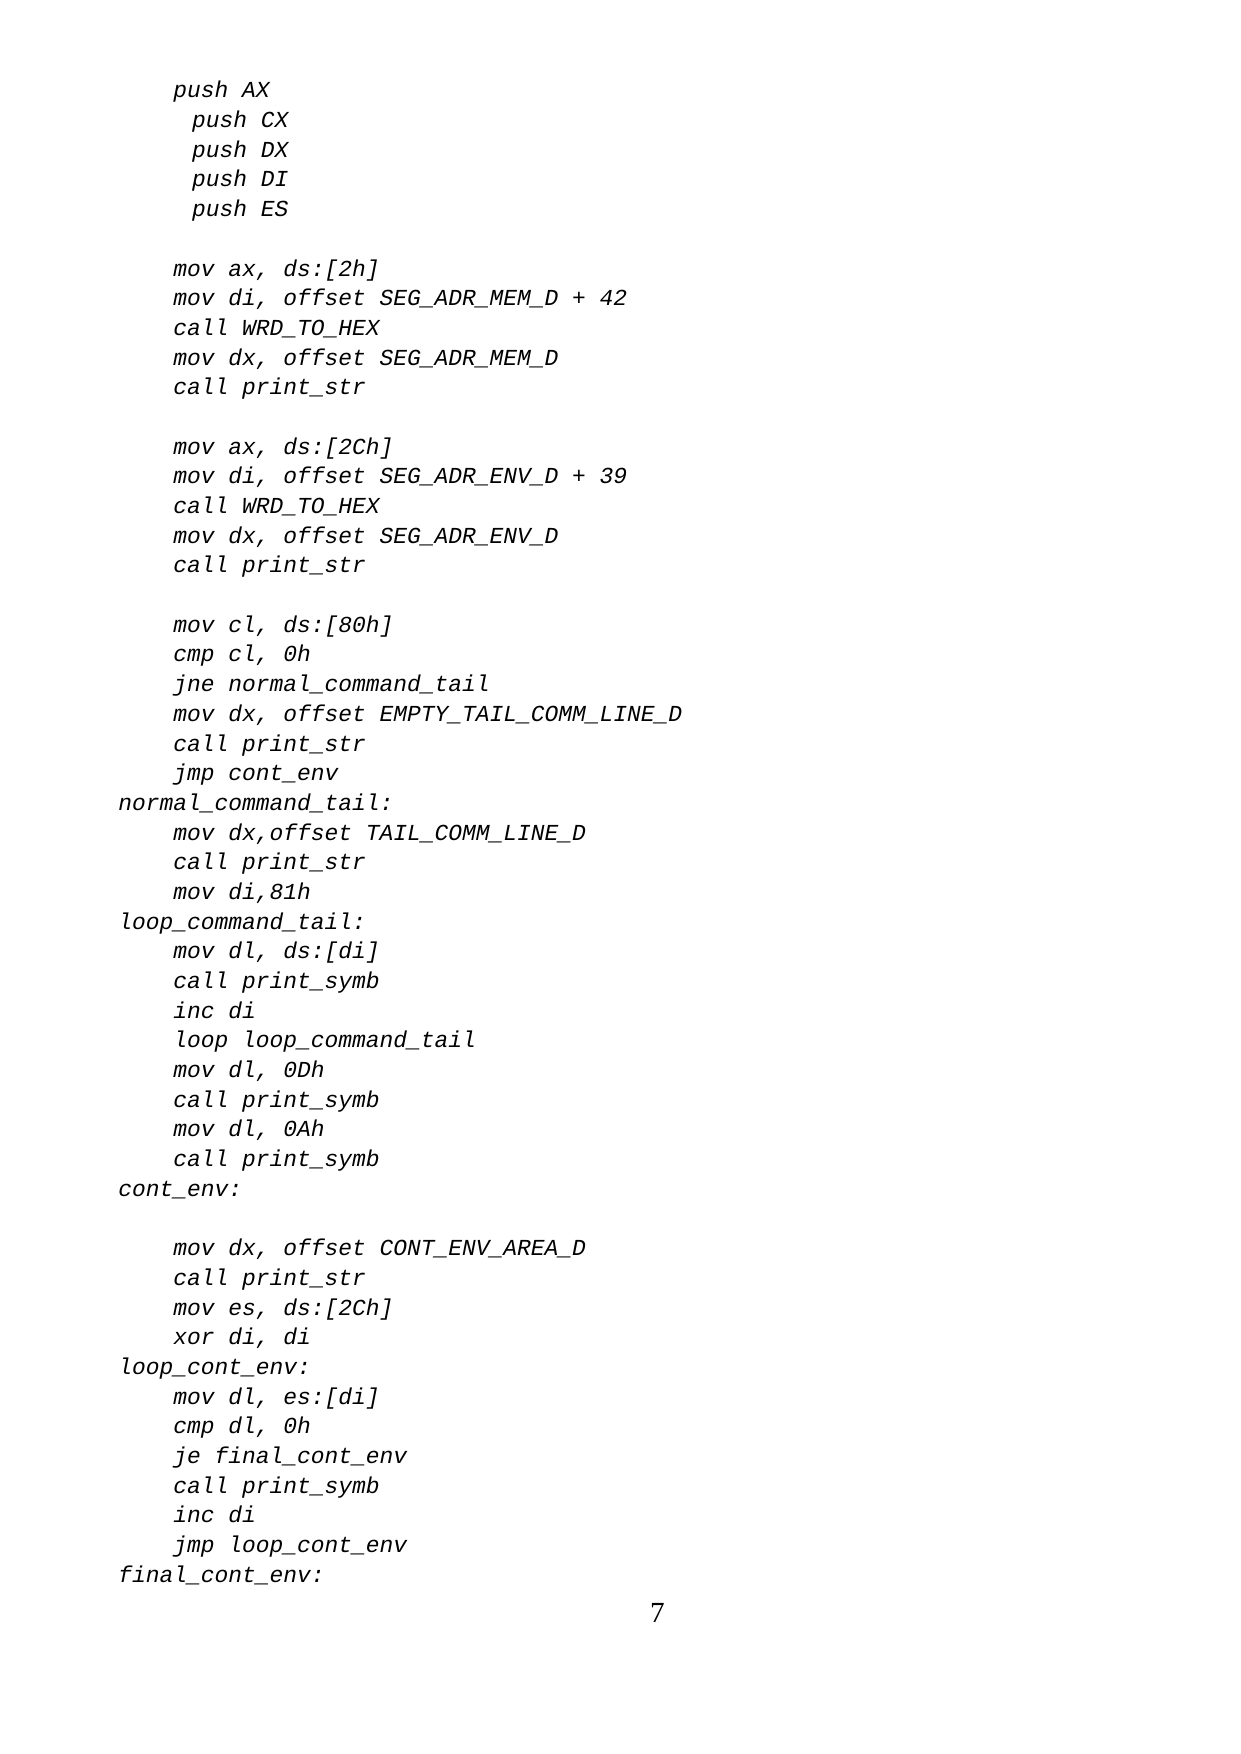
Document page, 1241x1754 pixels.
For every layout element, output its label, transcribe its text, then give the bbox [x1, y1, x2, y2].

text loop_cont_env: [118, 1352, 1122, 1381]
text mov dl, 0Ah [118, 1114, 1122, 1144]
text mov cl, ds:[80h] [118, 609, 1122, 639]
text push CX [118, 105, 1122, 134]
text mov es, ds:[2Ch] [118, 1292, 1122, 1322]
text inc di [118, 1500, 1122, 1530]
text mov dl, ds:[di] [118, 936, 1122, 966]
text mov dx, offset SEG_ADR_ENV_D [118, 520, 1122, 550]
text final_cont_env: [118, 1559, 1122, 1589]
text inc di [118, 995, 1122, 1025]
text jne normal_command_tail [118, 669, 1122, 698]
text call print_symb [118, 1144, 1122, 1173]
text jmp loop_cont_env [118, 1530, 1122, 1559]
text mov dx, offset SEG_ADR_MEM_D [118, 342, 1122, 372]
text mov di, offset SEG_ADR_ENV_D + 39 [118, 461, 1122, 491]
text mov dl, es:[di] [118, 1381, 1122, 1411]
text call print_str [118, 372, 1122, 402]
text xor di, di [118, 1322, 1122, 1352]
text cmp dl, 0h [118, 1411, 1122, 1441]
text call print_str [118, 550, 1122, 580]
text cont_env: [118, 1173, 1122, 1203]
text call print_str [118, 847, 1122, 877]
text call WRD_TO_HEX [118, 491, 1122, 520]
text jmp cont_env [118, 758, 1122, 787]
text je final_cont_env [118, 1441, 1122, 1470]
text push ES [118, 194, 1122, 223]
text normal_command_tail: [118, 787, 1122, 817]
text push AX [118, 75, 1122, 105]
text mov dx, offset EMPTY_TAIL_COMM_LINE_D [118, 698, 1122, 728]
text call WRD_TO_HEX [118, 312, 1122, 342]
text loop loop_command_tail [118, 1025, 1122, 1055]
text mov dx,offset TAIL_COMM_LINE_D [118, 817, 1122, 847]
text mov dx, offset CONT_ENV_AREA_D [118, 1233, 1122, 1262]
text loop_command_tail: [118, 906, 1122, 936]
text call print_symb [118, 1470, 1122, 1500]
text mov di, offset SEG_ADR_MEM_D + 42 [118, 283, 1122, 312]
text cmp cl, 0h [118, 639, 1122, 669]
text mov di,81h [118, 877, 1122, 906]
text mov ax, ds:[2h] [118, 253, 1122, 283]
text call print_str [118, 728, 1122, 758]
text call print_str [118, 1262, 1122, 1292]
text call print_symb [118, 1084, 1122, 1114]
text push DI [118, 164, 1122, 194]
text call print_symb [118, 966, 1122, 995]
text mov ax, ds:[2Ch] [118, 431, 1122, 461]
text mov dl, 0Dh [118, 1055, 1122, 1084]
text push DX [118, 134, 1122, 164]
